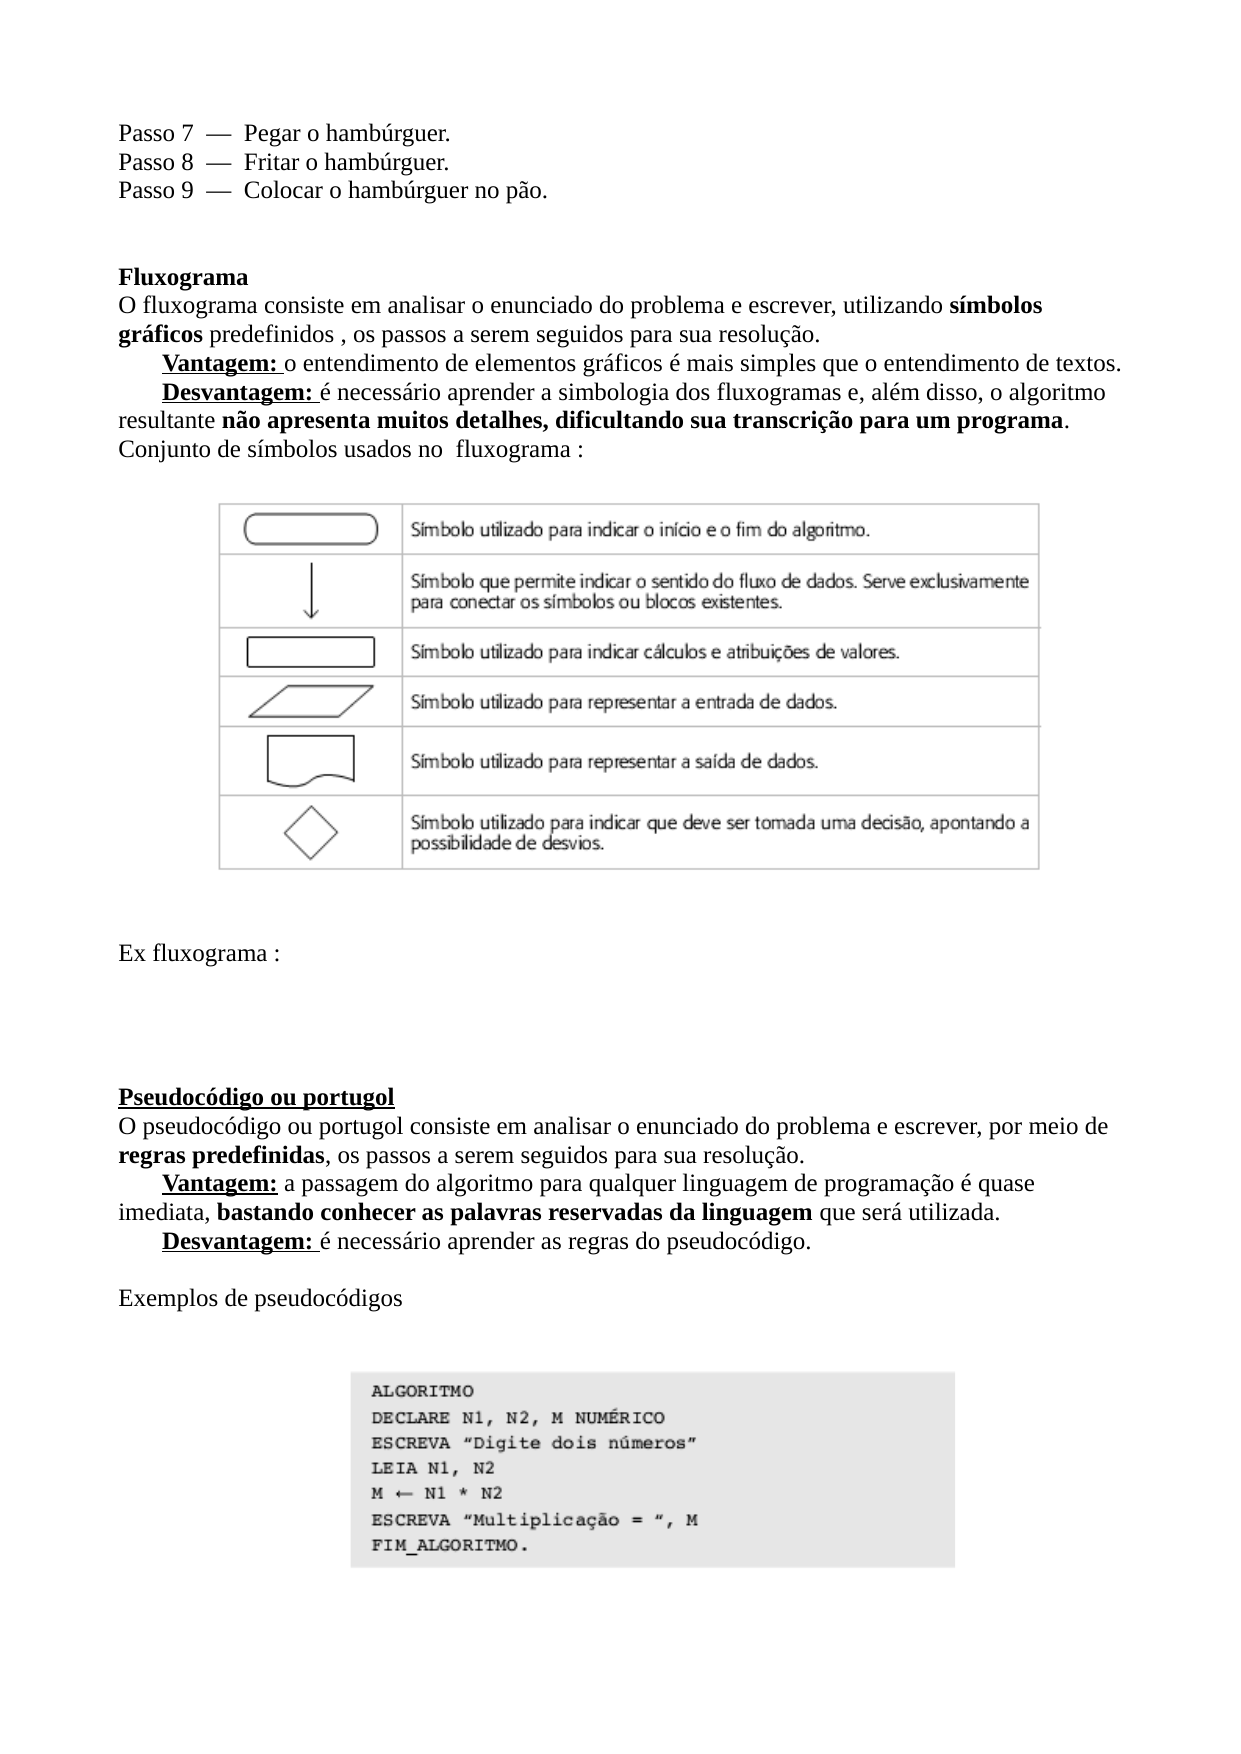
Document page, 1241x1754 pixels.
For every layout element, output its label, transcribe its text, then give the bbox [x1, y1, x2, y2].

text Ex fluxograma : [118, 938, 1122, 967]
text Passo 8 — Fritar o hambúrguer. [118, 147, 1122, 176]
text Vantagem: o entendimento de elementos gráficos é mais simples que o entendimento de textos. [118, 348, 1122, 377]
text Fluxograma [118, 262, 1122, 291]
text Exemplos de pseudocódigos [118, 1283, 1122, 1312]
text O fluxograma consiste em analisar o enunciado do problema e escrever, utilizando símbolos gráficos predefinidos , os passos a serem seguidos para sua resolução. [118, 291, 1122, 348]
text Desvantagem: é necessário aprender as regras do pseudocódigo. [118, 1226, 1122, 1255]
text Pseudocódigo ou portugol [118, 1082, 1122, 1111]
text Vantagem: a passagem do algoritmo para qualquer linguagem de programação é quase imediata, bastando conhecer as palavras reservadas da linguagem que será utilizada. [118, 1168, 1122, 1226]
text Passo 9 — Colocar o hambúrguer no pão. [118, 176, 1122, 204]
text Passo 7 — Pegar o hambúrguer. [118, 118, 1122, 147]
picture [350, 1367, 956, 1576]
text Conjunto de símbolos usados no fluxograma : [118, 434, 1122, 463]
text Desvantagem: é necessário aprender a simbologia dos fluxogramas e, além disso, o algoritmo resultante não apresenta muitos detalhes, dificultando sua transcrição para um programa. [118, 377, 1122, 434]
picture [197, 491, 1043, 881]
text O pseudocódigo ou portugol consiste em analisar o enunciado do problema e escrever, por meio de regras predefinidas, os passos a serem seguidos para sua resolução. [118, 1111, 1122, 1168]
